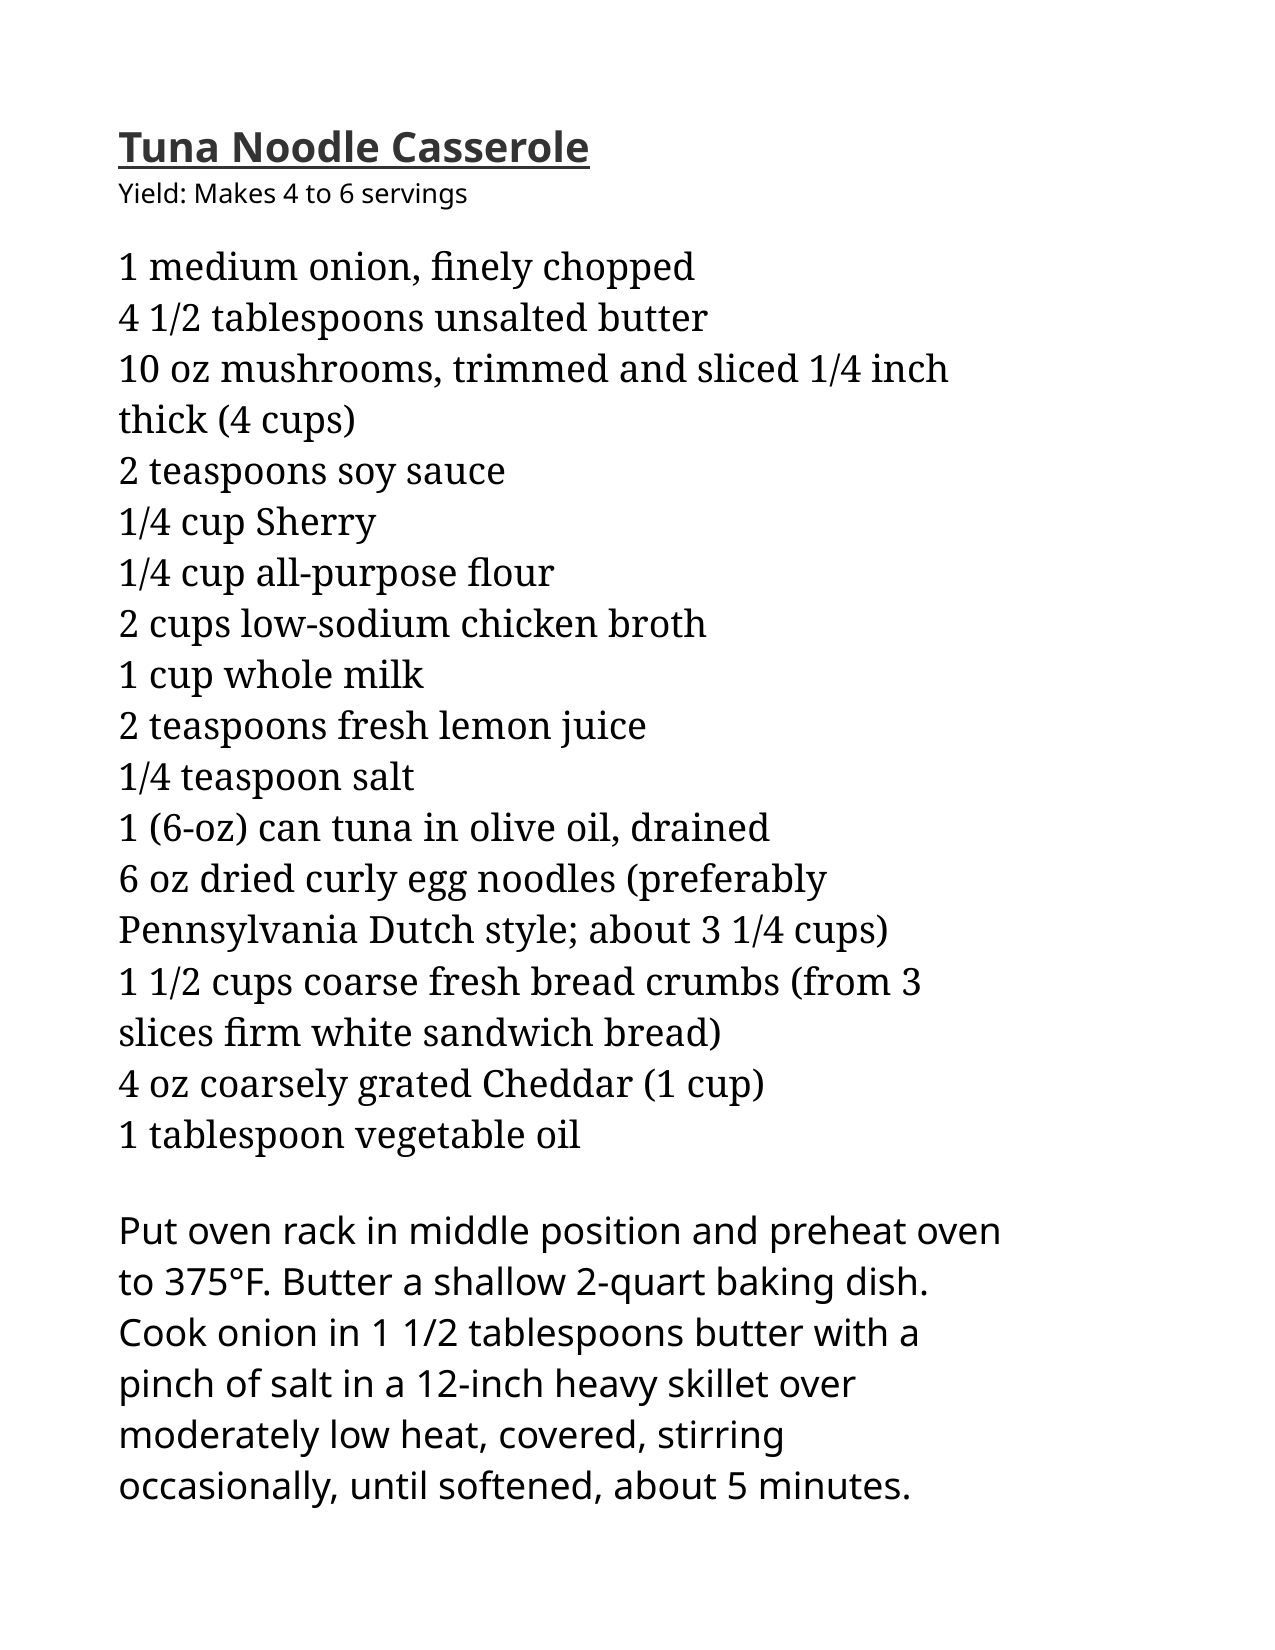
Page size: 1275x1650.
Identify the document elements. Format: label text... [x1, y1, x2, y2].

text Tuna Noodle Casserole [118, 118, 1157, 175]
table_header Yield: Makes 4 to 6 servings 1 medium onion, finely chopped 4 1/2 tablespoons unsalted butter 10 oz mushrooms, trimmed and sliced 1/4 inch thick (4 cups) 2 teaspoons soy sauce 1/4 cup Sherry 1/4 cup all-purpose flour 2 cups low-sodium chicken broth 1 cup whole milk 2 teaspoons fresh lemon juice 1/4 teaspoon salt 1 (6-oz) can tuna in olive oil, drained 6 oz dried curly egg noodles (preferably Pennsylvania Dutch style; about 3 1/4 cups) 1 1/2 cups coarse fresh bread crumbs (from 3 slices firm white sandwich bread) 4 oz coarsely grated Cheddar (1 cup) 1 tablespoon vegetable oil Put oven rack in middle position and preheat oven to 375°F. Butter a shallow 2-quart baking dish. Cook onion in 1 1/2 tablespoons butter with a pinch of salt in a 12-inch heavy skillet over moderately low heat, covered, stirring occasionally, until softened, about 5 minutes. [107, 175, 1018, 1511]
